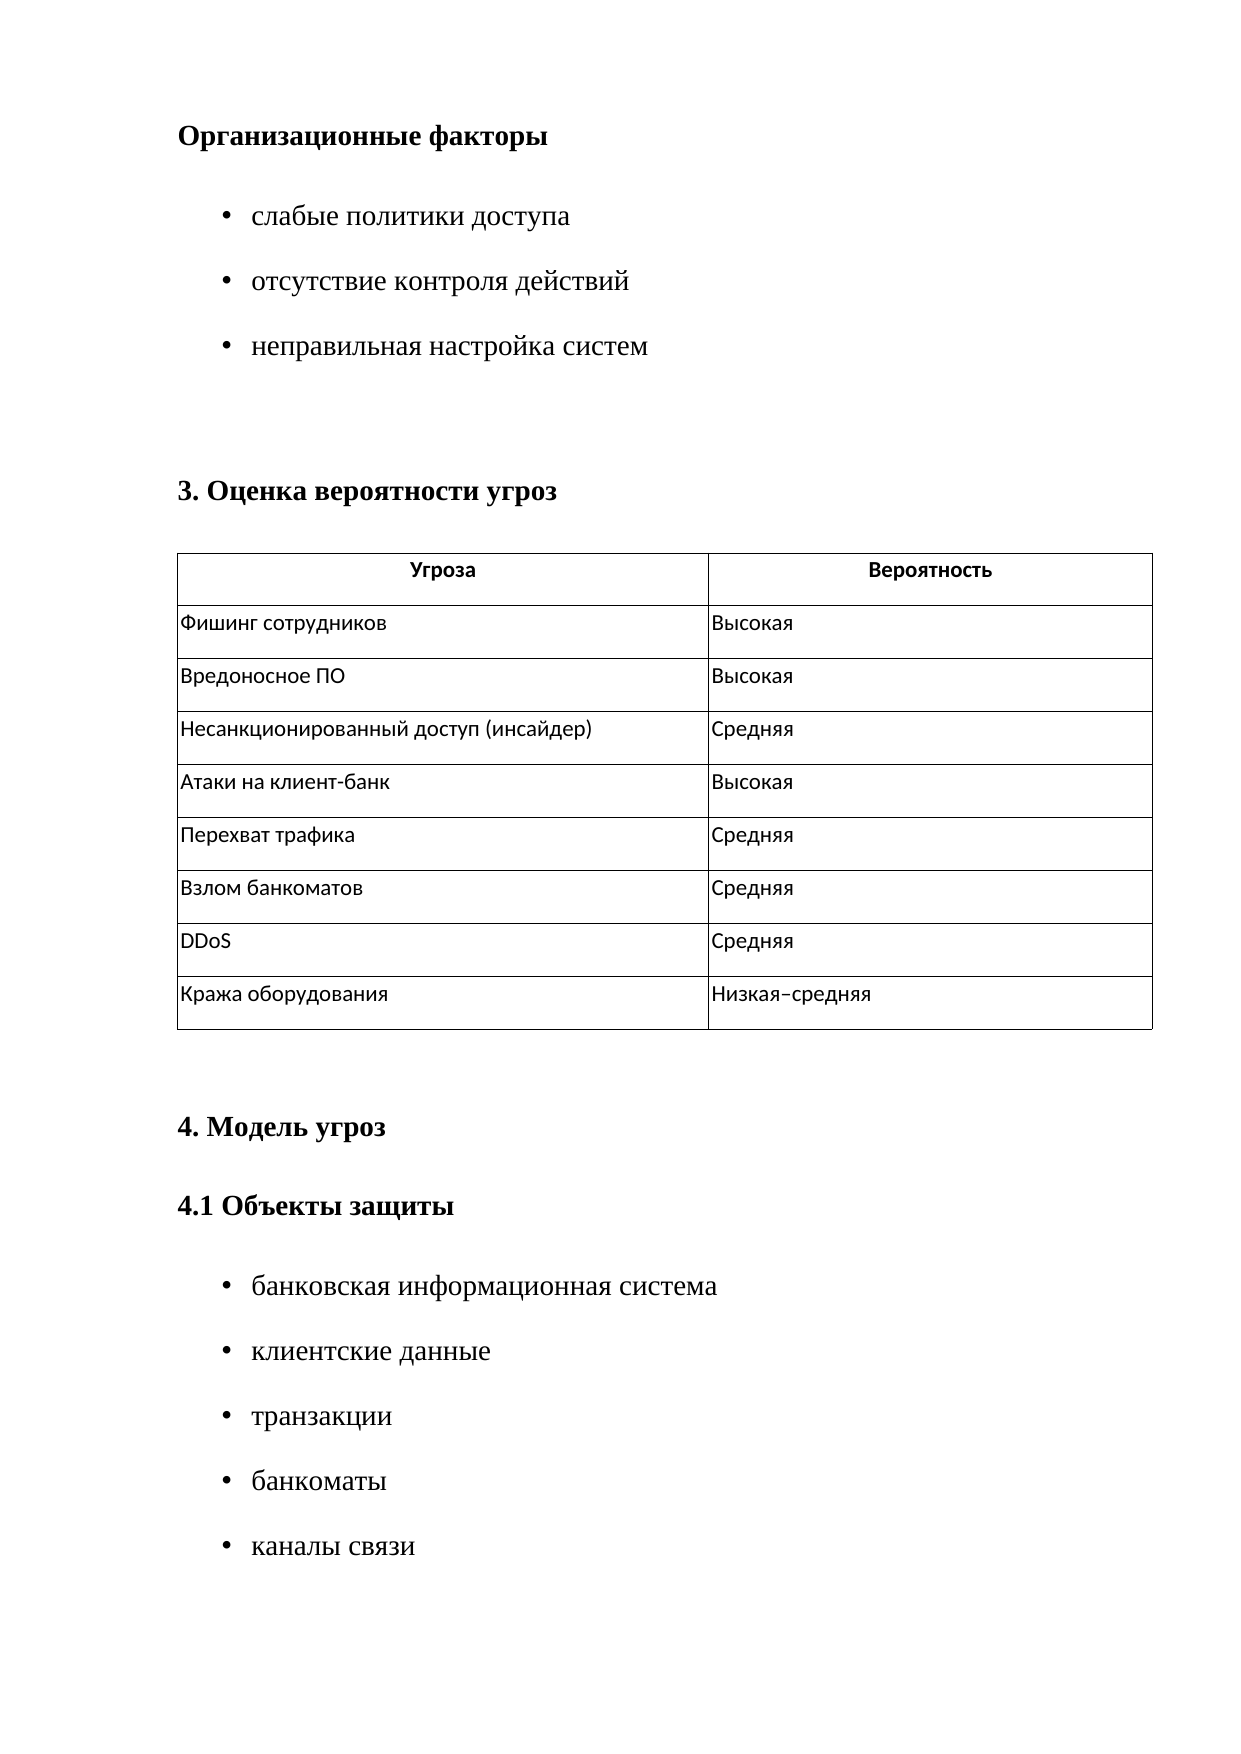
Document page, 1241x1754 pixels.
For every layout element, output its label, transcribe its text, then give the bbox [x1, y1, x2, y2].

table_cell Высокая [709, 659, 1152, 711]
table_cell Кража оборудования [178, 977, 708, 1029]
table_cell Несанкционированный доступ (инсайдер) [178, 712, 708, 764]
table_cell Фишинг сотрудников [178, 606, 708, 658]
table_cell Высокая [709, 765, 1152, 817]
table_cell DDoS [178, 924, 708, 976]
subtitle 3. Оценка вероятности угроз [177, 473, 1152, 506]
table_cell Взлом банкоматов [178, 871, 708, 923]
table_cell Средняя [709, 924, 1152, 976]
list банковская информационная система [222, 1268, 1152, 1302]
subtitle 4.1 Объекты защиты [177, 1188, 1152, 1222]
table_cell Высокая [709, 606, 1152, 658]
list неправильная настройка систем [222, 328, 1152, 362]
list банкоматы [222, 1463, 1152, 1497]
list каналы связи [222, 1528, 1152, 1562]
table_cell Вредоносное ПО [178, 659, 708, 711]
table_cell Перехват трафика [178, 818, 708, 870]
table_cell Низкая–средняя [709, 977, 1152, 1029]
subtitle Организационные факторы [177, 118, 1152, 152]
list отсутствие контроля действий [222, 263, 1152, 297]
list транзакции [222, 1398, 1152, 1432]
table_cell Атаки на клиент-банк [178, 765, 708, 817]
table_header Угроза [178, 554, 708, 605]
list слабые политики доступа [222, 198, 1152, 232]
subtitle 4. Модель угроз [177, 1109, 1152, 1142]
table_cell Средняя [709, 818, 1152, 870]
table_cell Средняя [709, 871, 1152, 923]
table_header Вероятность [709, 554, 1152, 605]
list клиентские данные [222, 1333, 1152, 1367]
table_cell Средняя [709, 712, 1152, 764]
